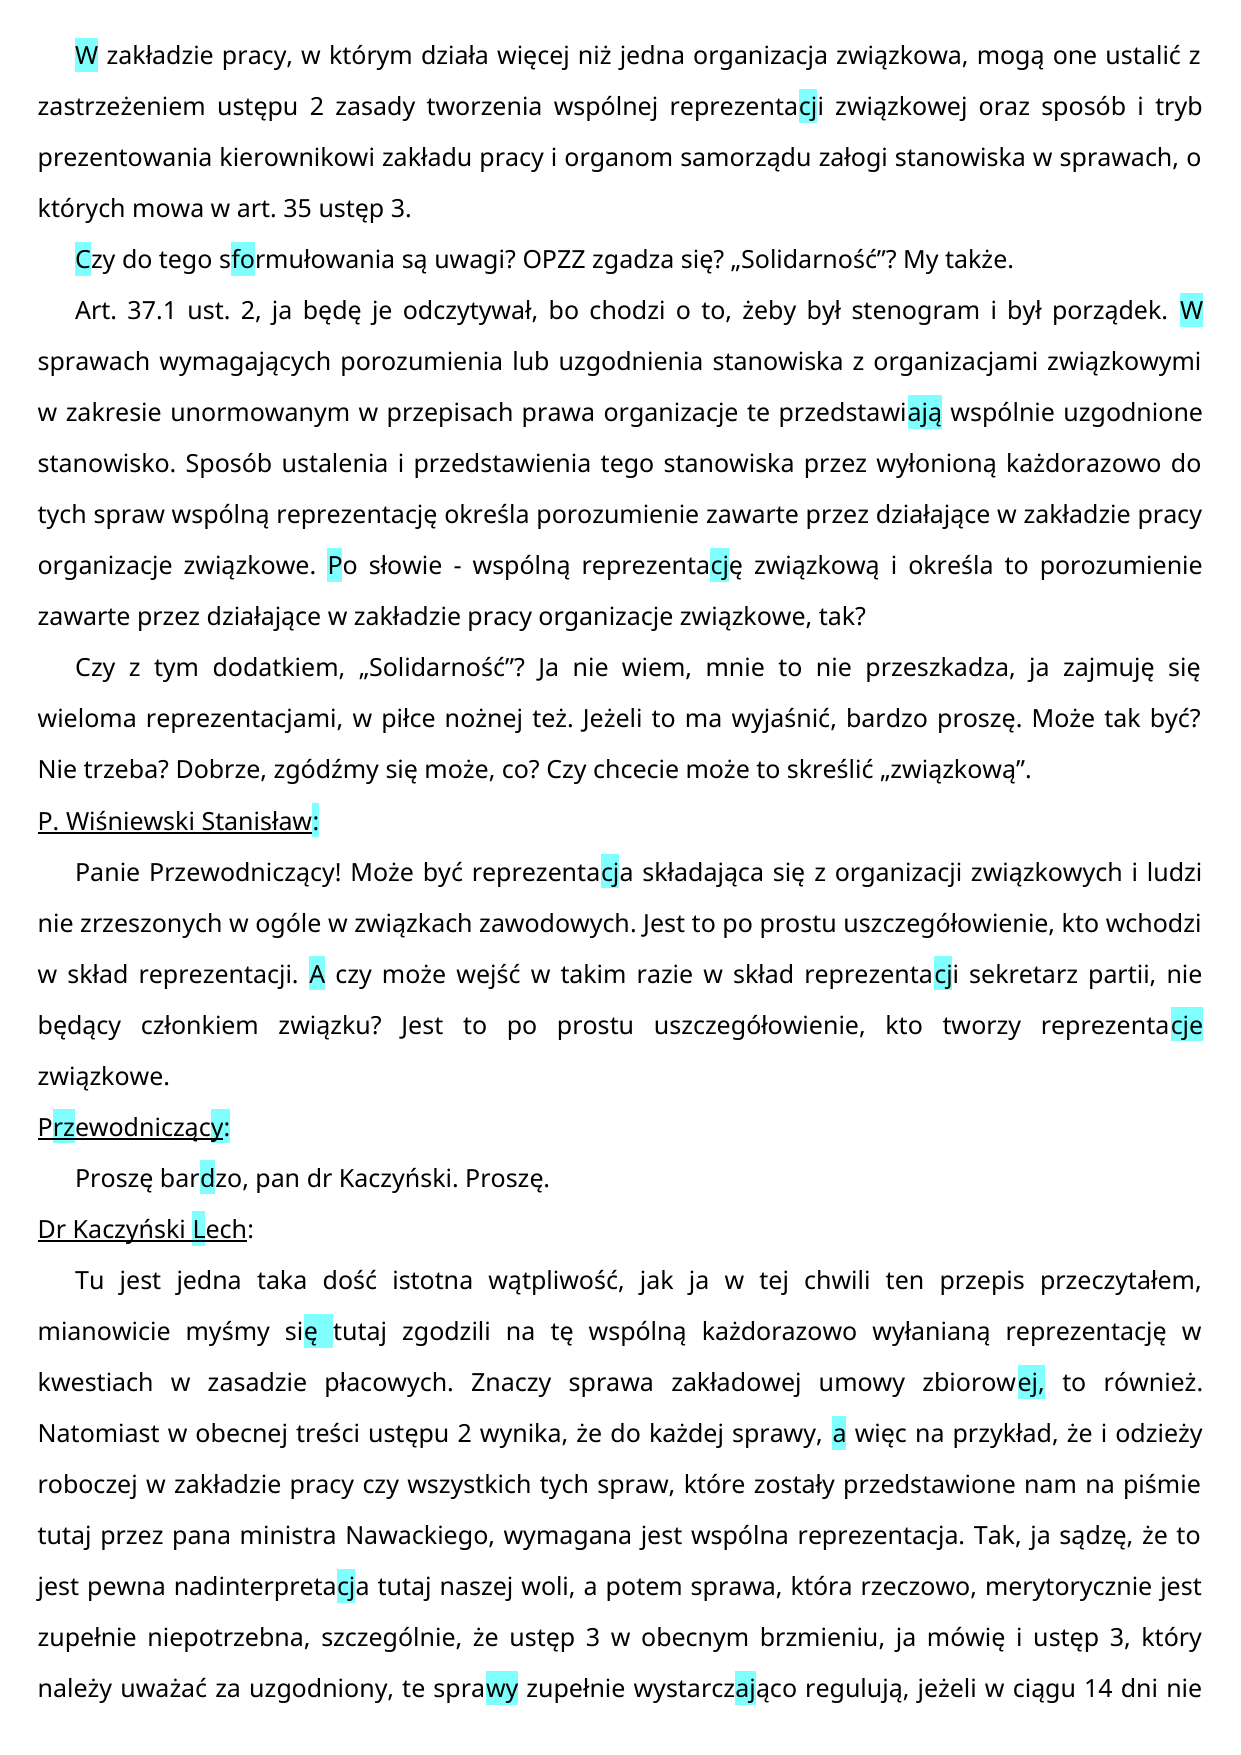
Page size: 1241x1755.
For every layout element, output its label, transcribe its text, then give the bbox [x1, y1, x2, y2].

text P. Wiśniewski Stanisław: [37, 803, 1203, 837]
text Art. 37.1 ust. 2, ja będę je odczytywał, bo chodzi o to, żeby był stenogram i był porządek. W sprawach wymagających porozumienia lub uzgodnienia stanowiska z organizacjami związkowymi w zakresie unormowanym w przepisach prawa organizacje te przedstawiają wspólnie uzgodnione stanowisko. Sposób ustalenia i przedstawienia tego stanowiska przez wyłonioną każdorazowo do tych spraw wspólną reprezentację określa porozumienie zawarte przez działające w zakładzie pracy organizacje związkowe. Po słowie - wspólną reprezentację związkową i określa to porozumienie zawarte przez działające w zakładzie pracy organizacje związkowe, tak? [37, 293, 1203, 633]
text Proszę bardzo, pan dr Kaczyński. Proszę. [37, 1160, 1203, 1194]
text W zakładzie pracy, w którym działa więcej niż jedna organizacja związkowa, mogą one ustalić z zastrzeżeniem ustępu 2 zasady tworzenia wspólnej reprezentacji związkowej oraz sposób i tryb prezentowania kierownikowi zakładu pracy i organom samorządu załogi stanowiska w sprawach, o których mowa w art. 35 ustęp 3. [37, 37, 1203, 225]
text Tu jest jedna taka dość istotna wątpliwość, jak ja w tej chwili ten przepis przeczytałem, mianowicie myśmy się tutaj zgodzili na tę wspólną każdorazowo wyłanianą reprezentację w kwestiach w zasadzie płacowych. Znaczy sprawa zakładowej umowy zbiorowej, to również. Natomiast w obecnej treści ustępu 2 wynika, że do każdej sprawy, a więc na przykład, że i odzieży roboczej w zakładzie pracy czy wszystkich tych spraw, które zostały przedstawione nam na piśmie tutaj przez pana ministra Nawackiego, wymagana jest wspólna reprezentacja. Tak, ja sądzę, że to jest pewna nadinterpretacja tutaj naszej woli, a potem sprawa, która rzeczowo, merytorycznie jest zupełnie niepotrzebna, szczególnie, że ustęp 3 w obecnym brzmieniu, ja mówię i ustęp 3, który należy uważać za uzgodniony, te sprawy zupełnie wystarczająco regulują, jeżeli w ciągu 14 dni nie [37, 1262, 1203, 1705]
text Czy do tego sformułowania są uwagi? OPZZ zgadza się? „Solidarność”? My także. [37, 242, 1203, 276]
text Przewodniczący: [37, 1109, 1203, 1143]
text Dr Kaczyński Lech: [37, 1211, 1203, 1246]
text Panie Przewodniczący! Może być reprezentacja składająca się z organizacji związkowych i ludzi nie zrzeszonych w ogóle w związkach zawodowych. Jest to po prostu uszczegółowienie, kto wchodzi w skład reprezentacji. A czy może wejść w takim razie w skład reprezentacji sekretarz partii, nie będący członkiem związku? Jest to po prostu uszczegółowienie, kto tworzy reprezentacje związkowe. [37, 854, 1203, 1092]
text Czy z tym dodatkiem, „Solidarność”? Ja nie wiem, mnie to nie przeszkadza, ja zajmuję się wieloma reprezentacjami, w piłce nożnej też. Jeżeli to ma wyjaśnić, bardzo proszę. Może tak być? Nie trzeba? Dobrze, zgódźmy się może, co? Czy chcecie może to skreślić „związkową”. [37, 650, 1203, 786]
